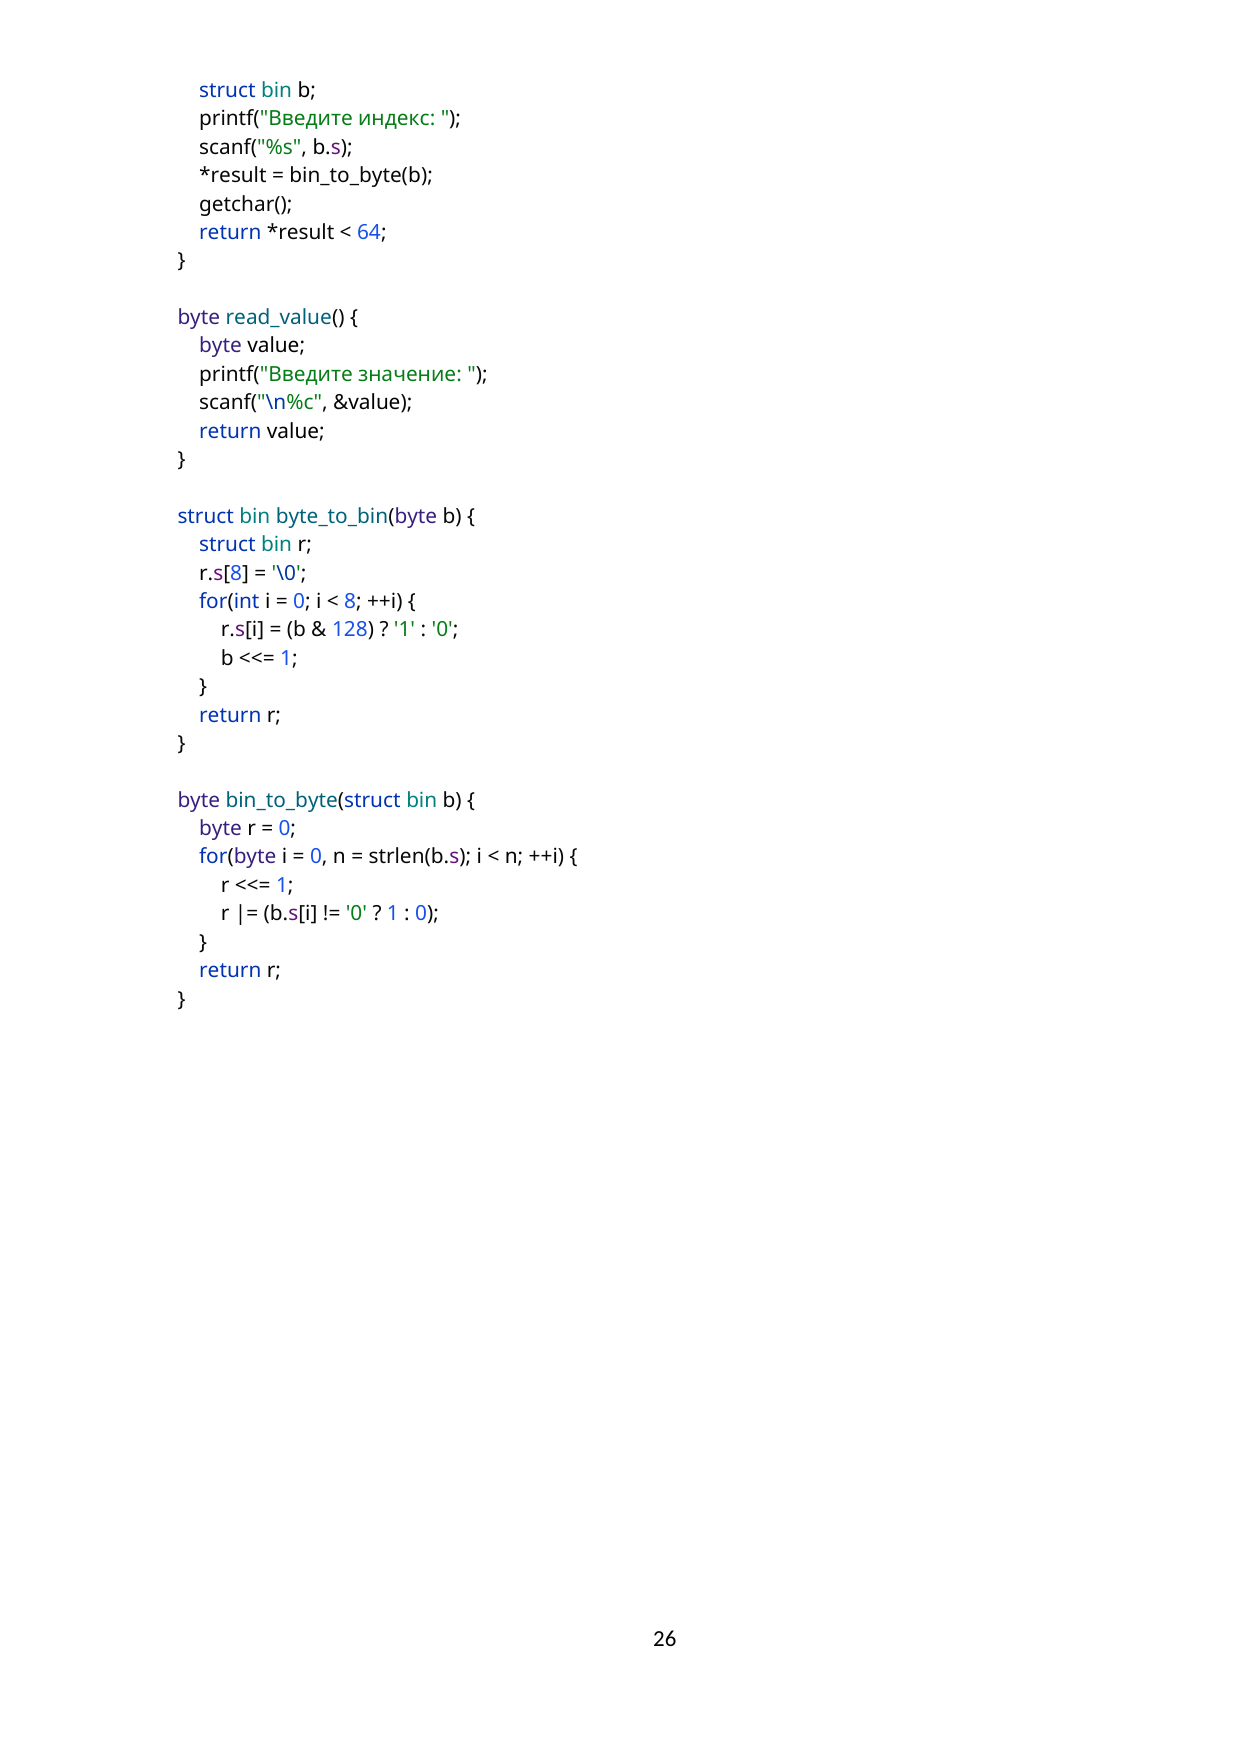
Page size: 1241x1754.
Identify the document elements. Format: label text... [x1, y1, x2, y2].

text struct bin b; printf("Введите индекс: "); scanf("%s", b.s); *result = bin_to_byte(b); getchar(); return *result < 64; } byte read_value() { byte value; printf("Введите значение: "); scanf("\n%c", &value); return value; } struct bin byte_to_bin(byte b) { struct bin r; r.s[8] = '\0'; for(int i = 0; i < 8; ++i) { r.s[i] = (b & 128) ? '1' : '0'; b <<= 1; } return r; } byte bin_to_byte(struct bin b) { byte r = 0; for(byte i = 0, n = strlen(b.s); i < n; ++i) { r <<= 1; r |= (b.s[i] != '0' ? 1 : 0); } return r; } [177, 75, 1152, 1040]
